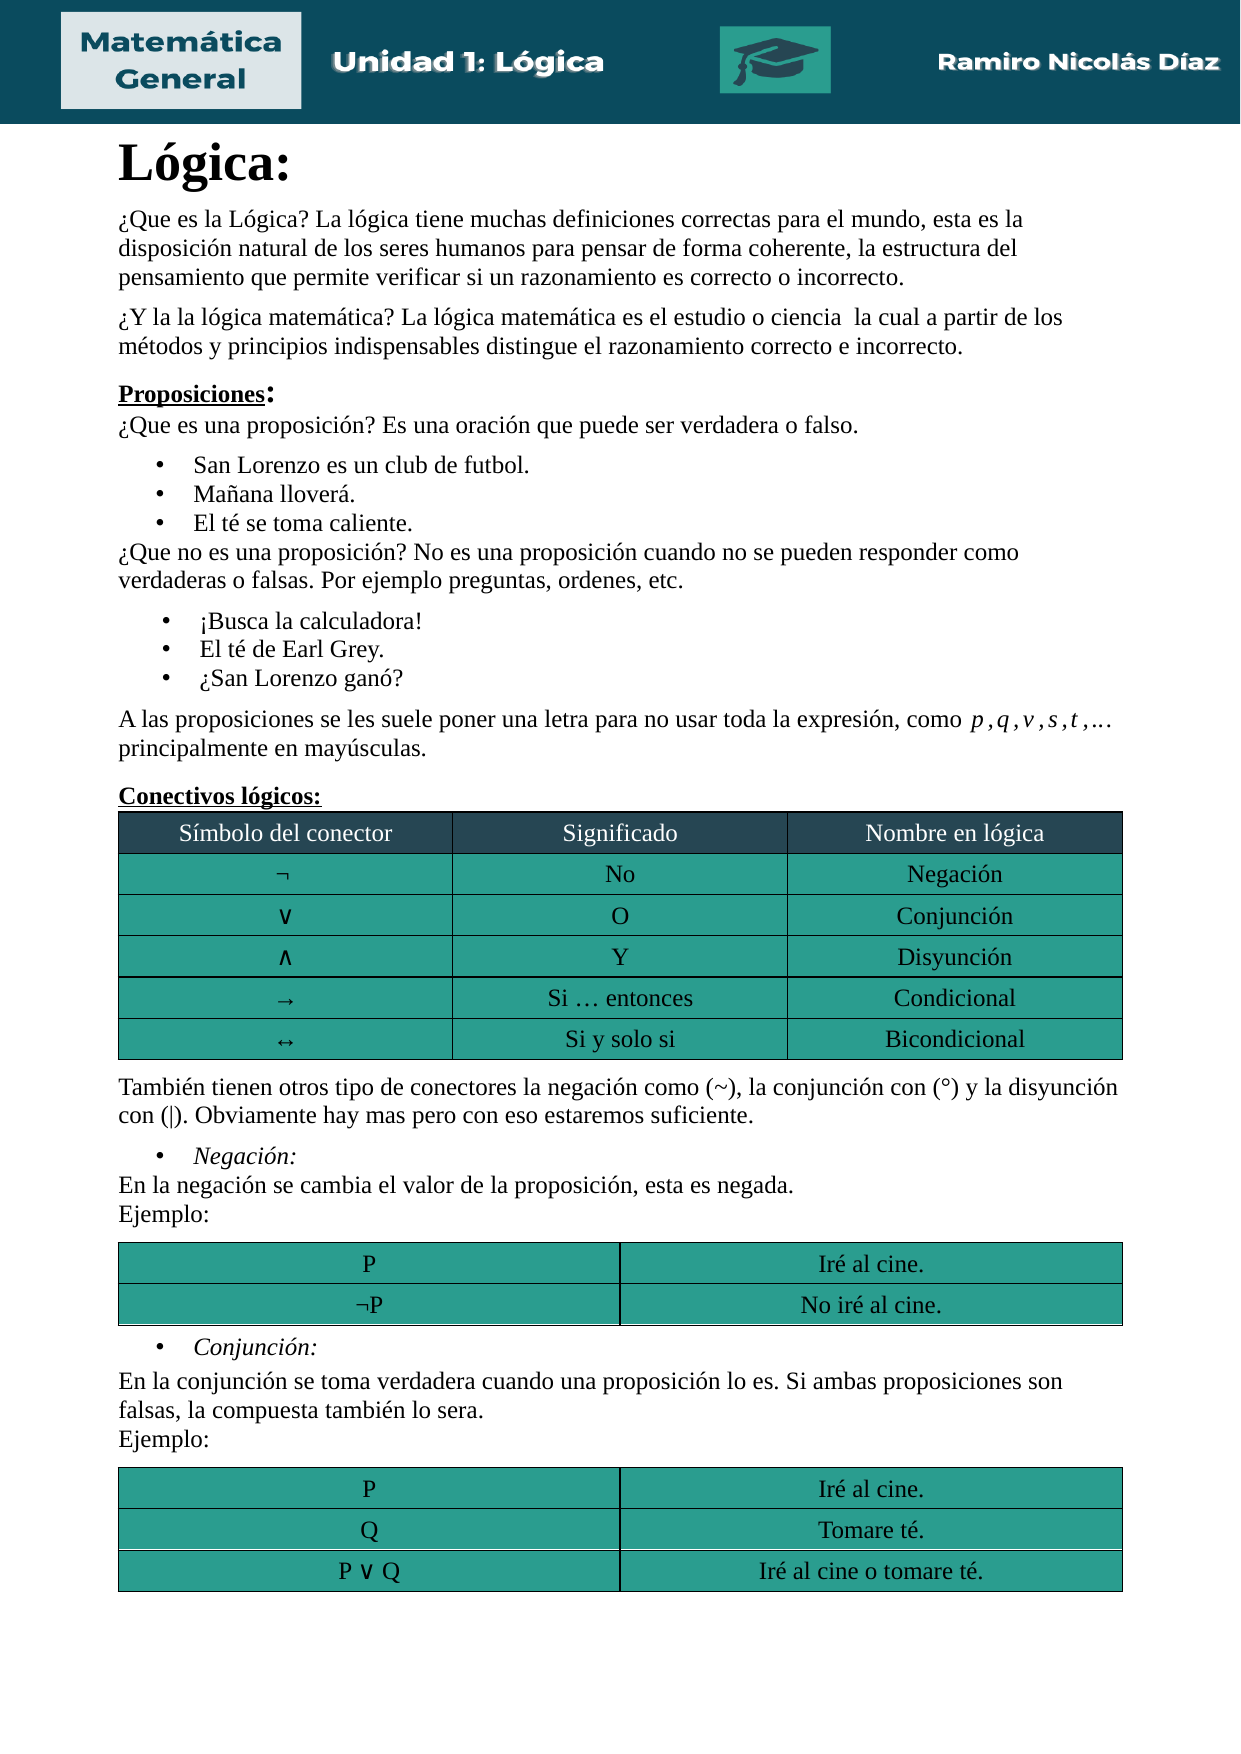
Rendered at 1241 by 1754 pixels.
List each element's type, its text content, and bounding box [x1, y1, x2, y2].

table_cell P ∨ Q [119, 1551, 619, 1591]
table_cell Disyunción [788, 936, 1122, 976]
list ¡Busca la calculadora! [162, 606, 1122, 634]
table_cell Condicional [788, 978, 1122, 1018]
list Mañana lloverá. [156, 479, 1122, 508]
text Ejemplo: [118, 1424, 1122, 1452]
table_cell Y [453, 936, 787, 976]
list Negación: [156, 1141, 1122, 1170]
subtitle Proposiciones: [118, 371, 1122, 410]
table_cell ∨ [119, 895, 452, 935]
list El té se toma caliente. [156, 508, 1122, 537]
table_header Iré al cine. [621, 1468, 1122, 1508]
text A las proposiciones se les suele poner una letra para no usar toda la expresión, como principalmente en mayúsculas. [118, 704, 1122, 761]
subtitle Conectivos lógicos: [118, 773, 1122, 811]
table_header P [119, 1243, 619, 1283]
table_header Nombre en lógica [788, 813, 1122, 853]
text ¿Que no es una proposición? No es una proposición cuando no se pueden responder como verdaderas o falsas. Por ejemplo preguntas, ordenes, etc. [118, 537, 1122, 594]
table_cell No iré al cine. [621, 1284, 1122, 1324]
table_header Símbolo del conector [119, 813, 452, 853]
table_header P [119, 1468, 619, 1508]
table_cell → [119, 978, 452, 1018]
text En la negación se cambia el valor de la proposición, esta es negada. [118, 1170, 1122, 1199]
text ¿Que es la Lógica? La lógica tiene muchas definiciones correctas para el mundo, esta es la disposición natural de los seres humanos para pensar de forma coherente, la estructura del pensamiento que permite verificar si un razonamiento es correcto o incorrecto. [118, 204, 1122, 290]
table_cell Negación [788, 854, 1122, 894]
table_cell ¬P [119, 1284, 619, 1324]
table_cell Si … entonces [453, 978, 787, 1018]
list San Lorenzo es un club de futbol. [156, 450, 1122, 479]
list ¿San Lorenzo ganó? [162, 663, 1122, 692]
text En la conjunción se toma verdadera cuando una proposición lo es. Si ambas proposiciones son falsas, la compuesta también lo sera. [118, 1366, 1122, 1424]
subtitle Lógica: [118, 130, 1122, 192]
table_cell Iré al cine o tomare té. [621, 1551, 1122, 1591]
table_cell Q [119, 1509, 619, 1549]
list El té de Earl Grey. [162, 634, 1122, 663]
table_cell ↔ [119, 1019, 452, 1059]
table_cell ¬ [119, 854, 452, 894]
table_header Iré al cine. [621, 1243, 1122, 1283]
picture [0, 0, 1241, 124]
list Conjunción: [156, 1332, 1122, 1360]
table_cell Bicondicional [788, 1019, 1122, 1059]
table_cell Si y solo si [453, 1019, 787, 1059]
table_header Significado [453, 813, 787, 853]
table_cell Tomare té. [621, 1509, 1122, 1549]
table_cell Conjunción [788, 895, 1122, 935]
text Ejemplo: [118, 1199, 1122, 1227]
text También tienen otros tipo de conectores la negación como (~), la conjunción con (°) y la disyunción con (|). Obviamente hay mas pero con eso estaremos suficiente. [118, 1072, 1122, 1129]
table_cell ∧ [119, 936, 452, 976]
table_cell No [453, 854, 787, 894]
table_cell O [453, 895, 787, 935]
text ¿Y la la lógica matemática? La lógica matemática es el estudio o ciencia la cual a partir de los métodos y principios indispensables distingue el razonamiento correcto e incorrecto. [118, 302, 1122, 360]
text ¿Que es una proposición? Es una oración que puede ser verdadera o falso. [118, 410, 1122, 438]
